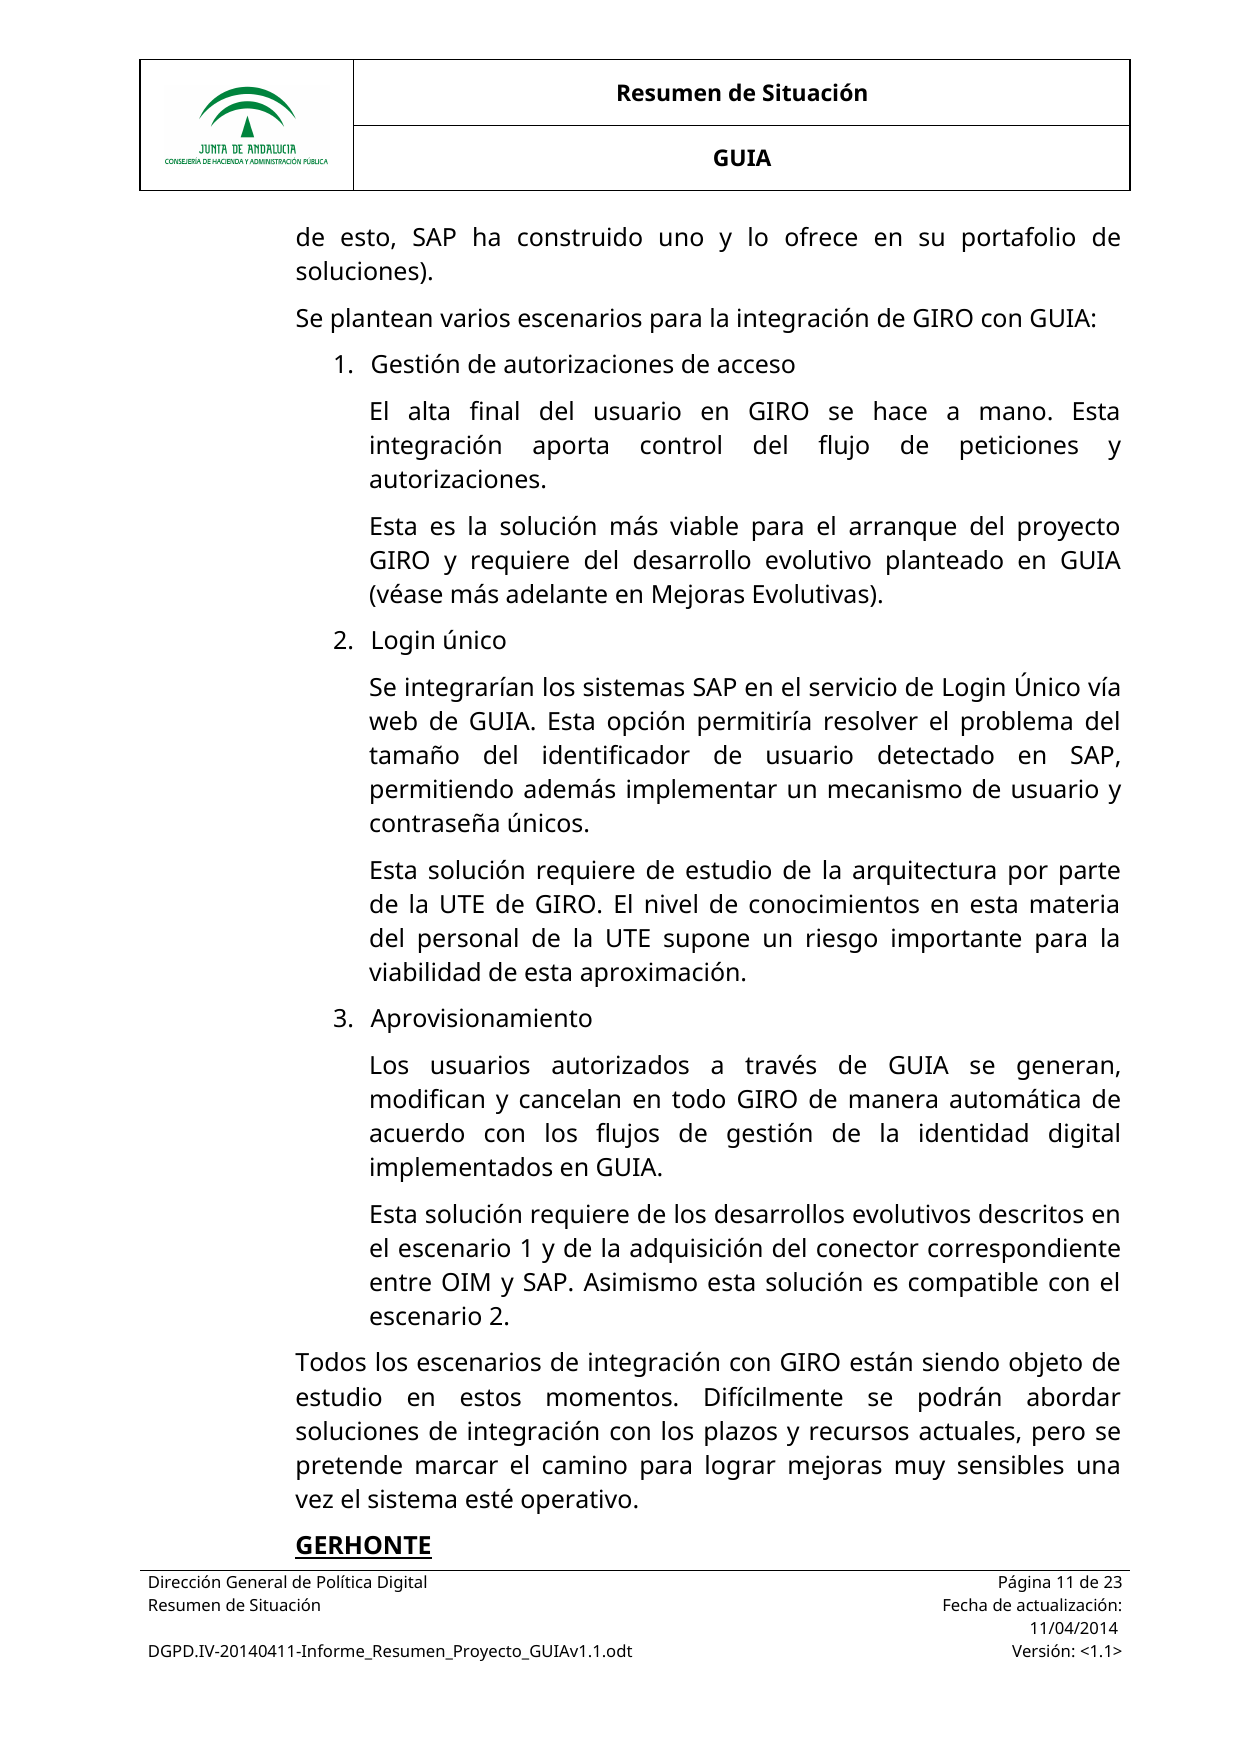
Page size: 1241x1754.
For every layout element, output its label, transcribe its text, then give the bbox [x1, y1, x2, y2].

picture [164, 85, 330, 165]
text Todos los escenarios de integración con GIRO están siendo objeto de estudio en estos momentos. Difícilmente se podrán abordar soluciones de integración con los plazos y recursos actuales, pero se pretende marcar el camino para lograr mejoras muy sensibles una vez el sistema esté operativo. [295, 1345, 1122, 1515]
text Esta solución requiere de estudio de la arquitectura por parte de la UTE de GIRO. El nivel de conocimientos en esta materia del personal de la UTE supone un riesgo importante para la viabilidad de esta aproximación. [369, 852, 1122, 988]
text Esta solución requiere de los desarrollos evolutivos descritos en el escenario 1 y de la adquisición del conector correspondiente entre OIM y SAP. Asimismo esta solución es compatible con el escenario 2. [369, 1196, 1122, 1333]
text Se integrarían los sistemas SAP en el servicio de Login Único vía web de GUIA. Esta opción permitiría resolver el problema del tamaño del identificador de usuario detectado en SAP, permitiendo además implementar un mecanismo de usuario y contraseña únicos. [369, 669, 1122, 840]
list Aprovisionamiento [333, 1001, 1122, 1035]
text de esto, SAP ha construido uno y lo ofrece en su portafolio de soluciones). [295, 220, 1122, 288]
text GERHONTE [295, 1528, 1122, 1562]
list Gestión de autorizaciones de acceso [333, 347, 1122, 381]
text Se plantean varios escenarios para la integración de GIRO con GUIA: [295, 300, 1122, 334]
list Login único [333, 623, 1122, 657]
text Esta es la solución más viable para el arranque del proyecto GIRO y requiere del desarrollo evolutivo planteado en GUIA (véase más adelante en Mejoras Evolutivas). [369, 508, 1122, 610]
text Los usuarios autorizados a través de GUIA se generan, modifican y cancelan en todo GIRO de manera automática de acuerdo con los flujos de gestión de la identidad digital implementados en GUIA. [369, 1048, 1122, 1184]
text El alta final del usuario en GIRO se hace a mano. Esta integración aporta control del flujo de peticiones y autorizaciones. [369, 393, 1122, 496]
